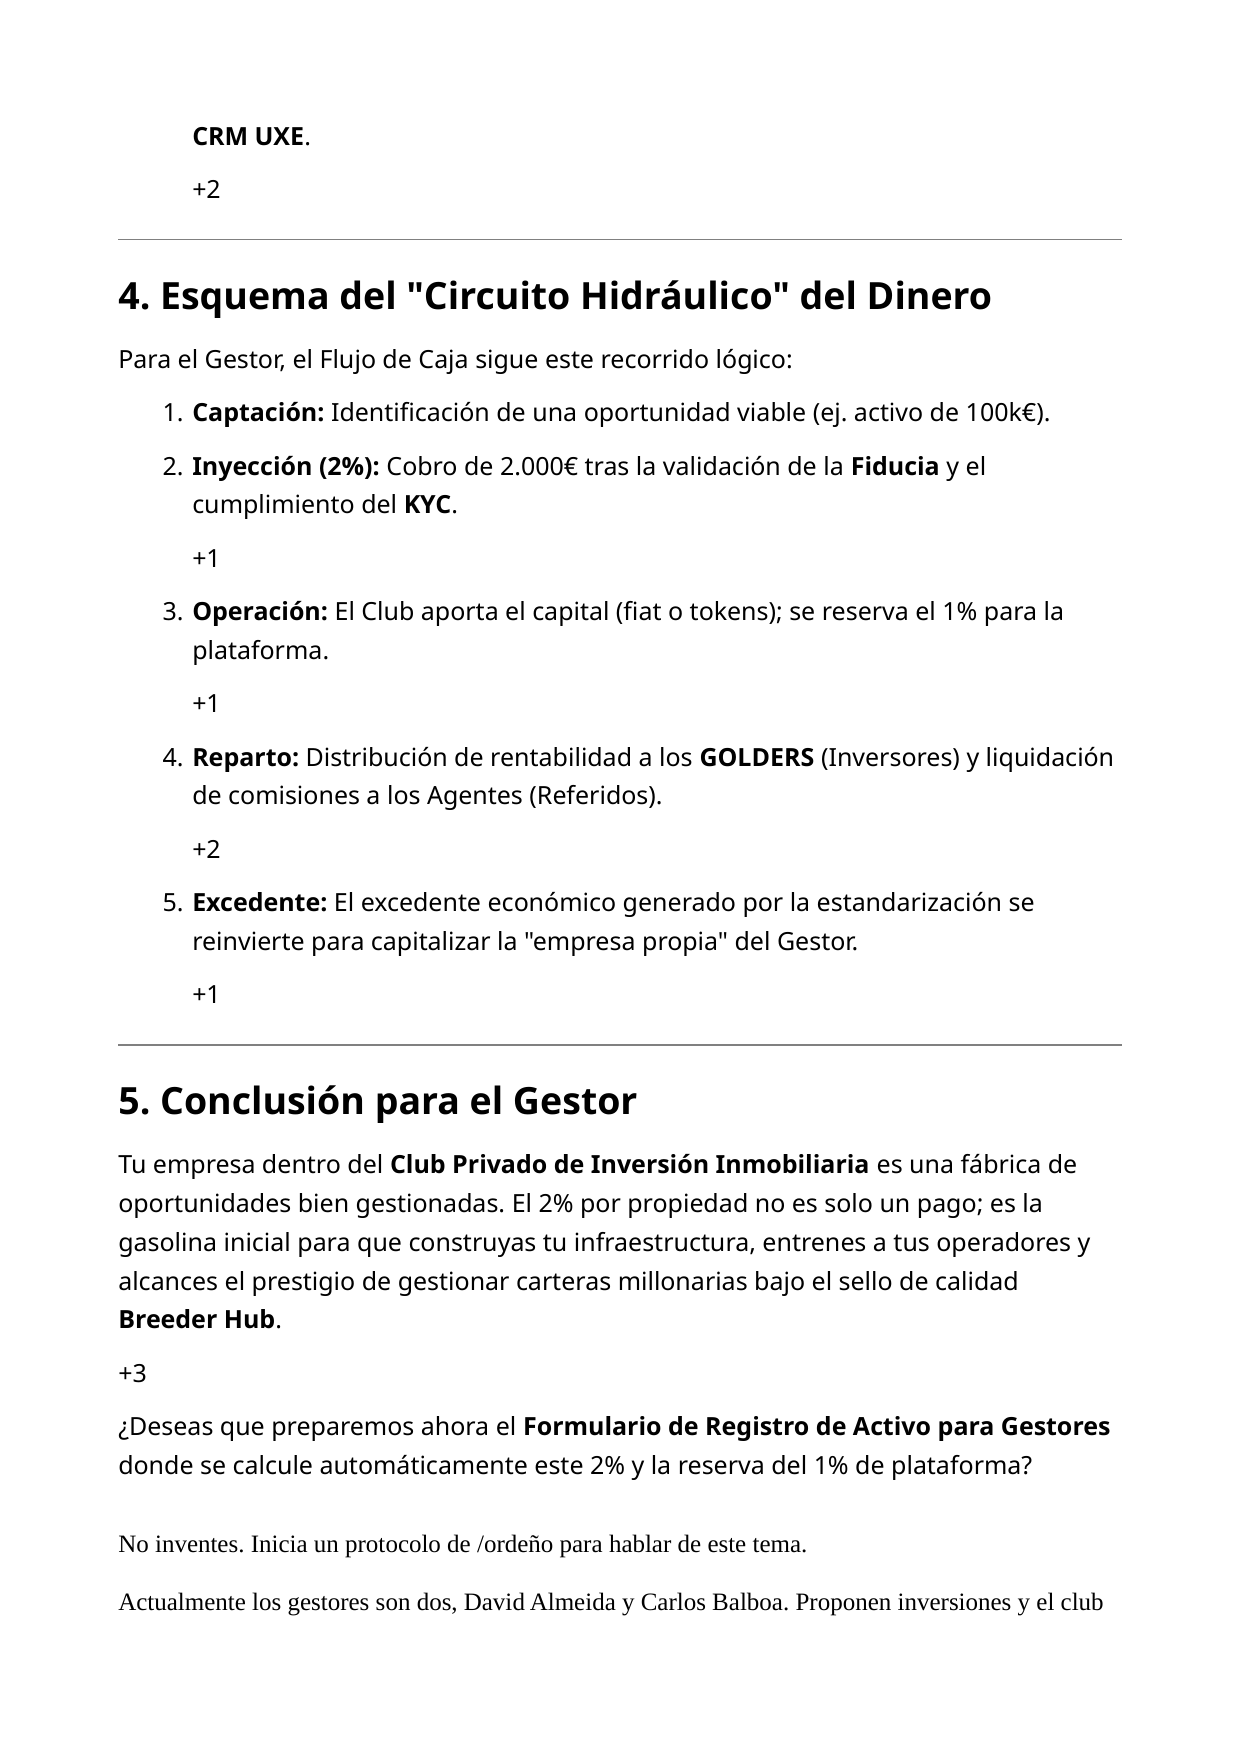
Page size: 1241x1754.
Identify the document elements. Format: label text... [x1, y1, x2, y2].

table_cell CRM UXE. +2 [118, 118, 1122, 239]
table_cell 5. Conclusión para el Gestor Tu empresa dentro del Club Privado de Inversión Inmobiliaria es una fábrica de oportunidades bien gestionadas. El 2% por propiedad no es solo un pago; es la gasolina inicial para que construyas tu infraestructura, entrenes a tus operadores y alcances el prestigio de gestionar carteras millonarias bajo el sello de calidad Breeder Hub. +3 ¿Deseas que preparemos ahora el Formulario de Registro de Activo para Gestores donde se calcule automáticamente este 2% y la reserva del 1% de plataforma? [118, 1046, 1122, 1529]
table_cell 4. Esquema del "Circuito Hidráulico" del Dinero Para el Gestor, el Flujo de Caja sigue este recorrido lógico: Captación: Identificación de una oportunidad viable (ej. activo de 100k€). Inyección (2%): Cobro de 2.000€ tras la validación de la Fiducia y el cumplimiento del KYC. +1 Operación: El Club aporta el capital (fiat o tokens); se reserva el 1% para la plataforma. +1 Reparto: Distribución de rentabilidad a los GOLDERS (Inversores) y liquidación de comisiones a los Agentes (Referidos). +2 Excedente: El excedente económico generado por la estandarización se reinvierte para capitalizar la "empresa propia" del Gestor. +1 [118, 240, 1122, 1044]
table_cell No inventes. Inicia un protocolo de /ordeño para hablar de este tema. Actualmente los gestores son dos, David Almeida y Carlos Balboa. Proponen inversiones y el club [118, 1530, 1122, 1616]
